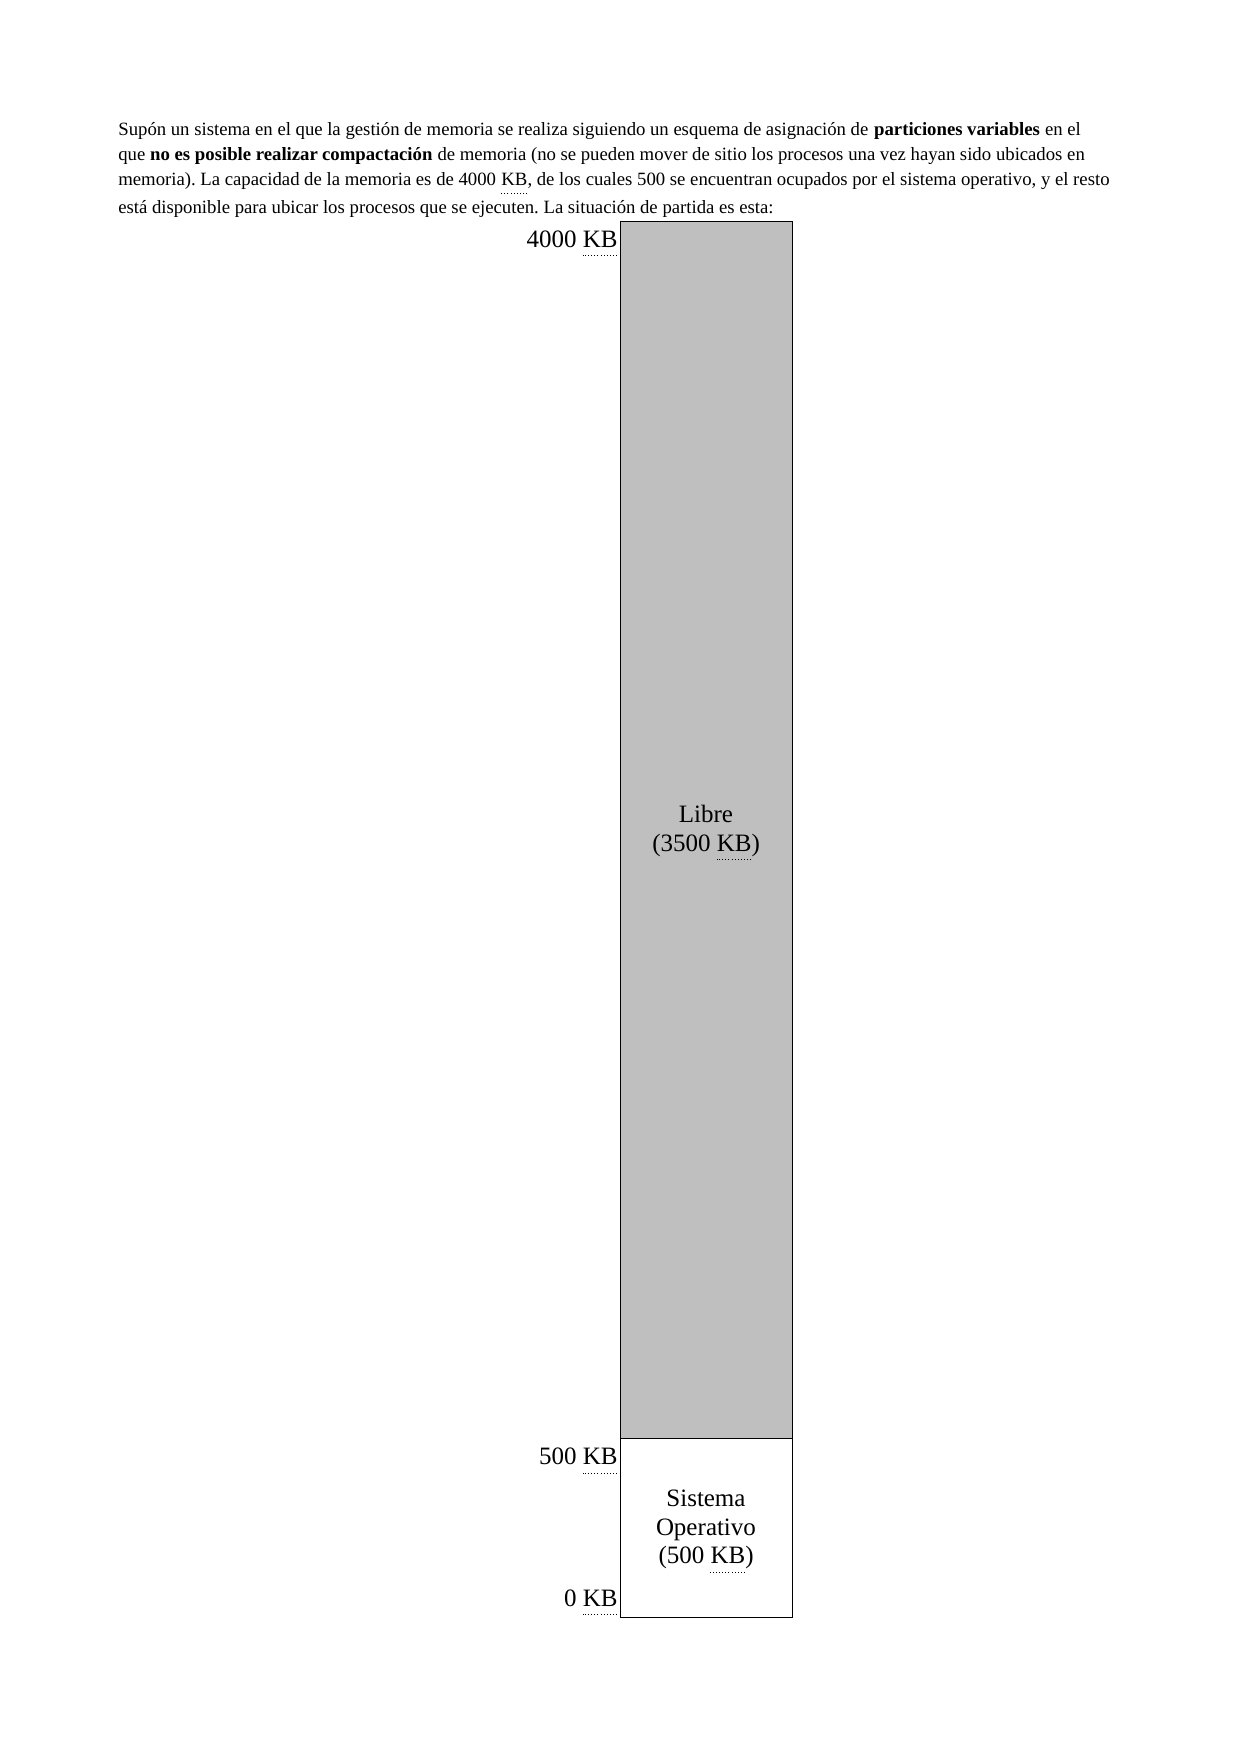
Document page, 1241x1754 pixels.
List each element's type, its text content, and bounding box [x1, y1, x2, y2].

table_cell [449, 1195, 620, 1230]
table_cell [449, 467, 620, 501]
table_cell [449, 640, 620, 675]
table_cell [449, 1264, 620, 1299]
table_cell [449, 814, 620, 848]
table_header Libre (3500 KB) [621, 222, 792, 1438]
text Supón un sistema en el que la gestión de memoria se realiza siguiendo un esquema de asignación de particiones variables en el que no es posible realizar compactación de memoria (no se pueden mover de sitio los procesos una vez hayan sido ubicados en memoria). La capacidad de la memoria es de 4000 KB, de los cuales 500 se encuentran ocupados por el sistema operativo, y el resto está disponible para ubicar los procesos que se ejecuten. La situación de partida es esta: [118, 118, 1122, 217]
table_header 4000 KB [449, 221, 620, 258]
table_cell [449, 571, 620, 605]
table_cell [449, 259, 620, 293]
table_cell [449, 501, 620, 536]
table_cell [449, 1091, 620, 1126]
table_cell [449, 397, 620, 432]
table_cell [449, 1545, 620, 1579]
table_cell [449, 848, 620, 883]
table_cell [449, 987, 620, 1022]
table_cell [449, 709, 620, 744]
table_cell [449, 918, 620, 952]
table_cell [449, 1334, 620, 1368]
table_cell [449, 1476, 620, 1510]
table_cell [449, 1403, 620, 1438]
table_cell [449, 1160, 620, 1195]
table_cell [449, 1369, 620, 1403]
table_cell [449, 1022, 620, 1056]
table_cell [449, 1056, 620, 1091]
table_cell [449, 536, 620, 571]
table_cell [449, 675, 620, 709]
table_cell [449, 883, 620, 917]
table_cell [449, 328, 620, 362]
table_cell [449, 744, 620, 779]
table_cell [449, 779, 620, 813]
table_cell Sistema Operativo (500 KB) [621, 1439, 792, 1617]
table_cell [449, 1299, 620, 1334]
table_cell 0 KB [449, 1580, 620, 1617]
table_cell [449, 1126, 620, 1160]
table_cell 500 KB [449, 1438, 620, 1476]
table_cell [449, 952, 620, 987]
table_cell [449, 1230, 620, 1264]
table_cell [449, 363, 620, 397]
table_cell [449, 605, 620, 640]
table_cell [449, 1510, 620, 1545]
table_cell [449, 432, 620, 467]
table_cell [449, 293, 620, 328]
